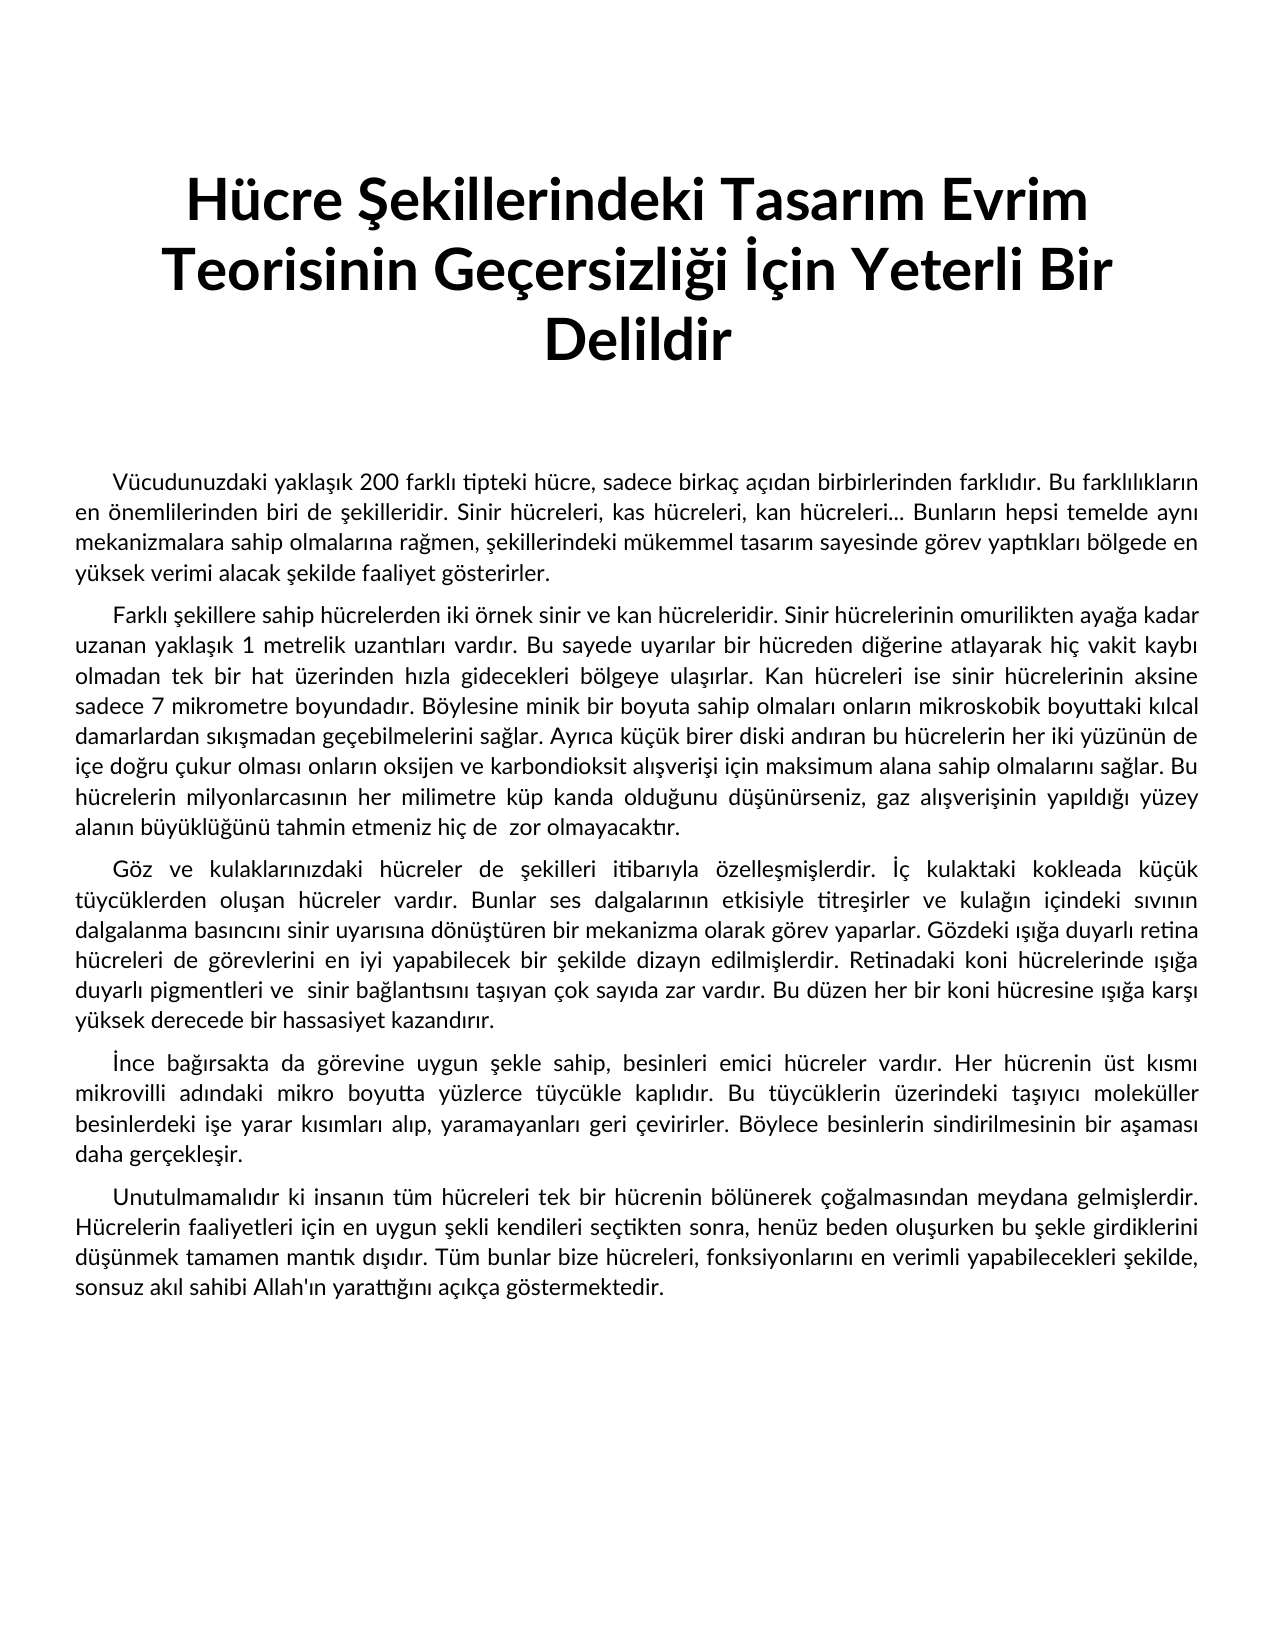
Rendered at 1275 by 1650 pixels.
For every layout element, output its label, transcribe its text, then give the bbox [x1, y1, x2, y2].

text Vücudunuzdaki yaklaşık 200 farklı tipteki hücre, sadece birkaç açıdan birbirlerinden farklıdır. Bu farklılıkların en önemlilerinden biri de şekilleridir. Sinir hücreleri, kas hücreleri, kan hücreleri... Bunların hepsi temelde aynı mekanizmalara sahip olmalarına rağmen, şekillerindeki mükemmel tasarım sayesinde görev yaptıkları bölgede en yüksek verimi alacak şekilde faaliyet gösterirler. [75, 468, 1200, 586]
text Unutulmamalıdır ki insanın tüm hücreleri tek bir hücrenin bölünerek çoğalmasından meydana gelmişlerdir. Hücrelerin faaliyetleri için en uygun şekli kendileri seçtikten sonra, henüz beden oluşurken bu şekle girdiklerini düşünmek tamamen mantık dışıdır. Tüm bunlar bize hücreleri, fonksiyonlarını en verimli yapabilecekleri şekilde, sonsuz akıl sahibi Allah'ın yarattığını açıkça göstermektedir. [75, 1182, 1200, 1300]
subtitle Hücre Şekillerindeki Tasarım Evrim Teorisinin Geçersizliği İçin Yeterli Bir Delildir [75, 162, 1200, 372]
text Göz ve kulaklarınızdaki hücreler de şekilleri itibarıyla özelleşmişlerdir. İç kulaktaki kokleada küçük tüycüklerden oluşan hücreler vardır. Bunlar ses dalgalarının etkisiyle titreşirler ve kulağın içindeki sıvının dalgalanma basıncını sinir uyarısına dönüştüren bir mekanizma olarak görev yaparlar. Gözdeki ışığa duyarlı retina hücreleri de görevlerini en iyi yapabilecek bir şekilde dizayn edilmişlerdir. Retinadaki koni hücrelerinde ışığa duyarlı pigmentleri ve sinir bağlantısını taşıyan çok sayıda zar vardır. Bu düzen her bir koni hücresine ışığa karşı yüksek derecede bir hassasiyet kazandırır. [75, 855, 1200, 1034]
text Farklı şekillere sahip hücrelerden iki örnek sinir ve kan hücreleridir. Sinir hücrelerinin omurilikten ayağa kadar uzanan yaklaşık 1 metrelik uzantıları vardır. Bu sayede uyarılar bir hücreden diğerine atlayarak hiç vakit kaybı olmadan tek bir hat üzerinden hızla gidecekleri bölgeye ulaşırlar. Kan hücreleri ise sinir hücrelerinin aksine sadece 7 mikrometre boyundadır. Böylesine minik bir boyuta sahip olmaları onların mikroskobik boyuttaki kılcal damarlardan sıkışmadan geçebilmelerini sağlar. Ayrıca küçük birer diski andıran bu hücrelerin her iki yüzünün de içe doğru çukur olması onların oksijen ve karbondioksit alışverişi için maksimum alana sahip olmalarını sağlar. Bu hücrelerin milyonlarcasının her milimetre küp kanda olduğunu düşünürseniz, gaz alışverişinin yapıldığı yüzey alanın büyüklüğünü tahmin etmeniz hiç de zor olmayacaktır. [75, 601, 1200, 840]
text İnce bağırsakta da görevine uygun şekle sahip, besinleri emici hücreler vardır. Her hücrenin üst kısmı mikrovilli adındaki mikro boyutta yüzlerce tüycükle kaplıdır. Bu tüycüklerin üzerindeki taşıyıcı moleküller besinlerdeki işe yarar kısımları alıp, yaramayanları geri çevirirler. Böylece besinlerin sindirilmesinin bir aşaması daha gerçekleşir. [75, 1049, 1200, 1167]
